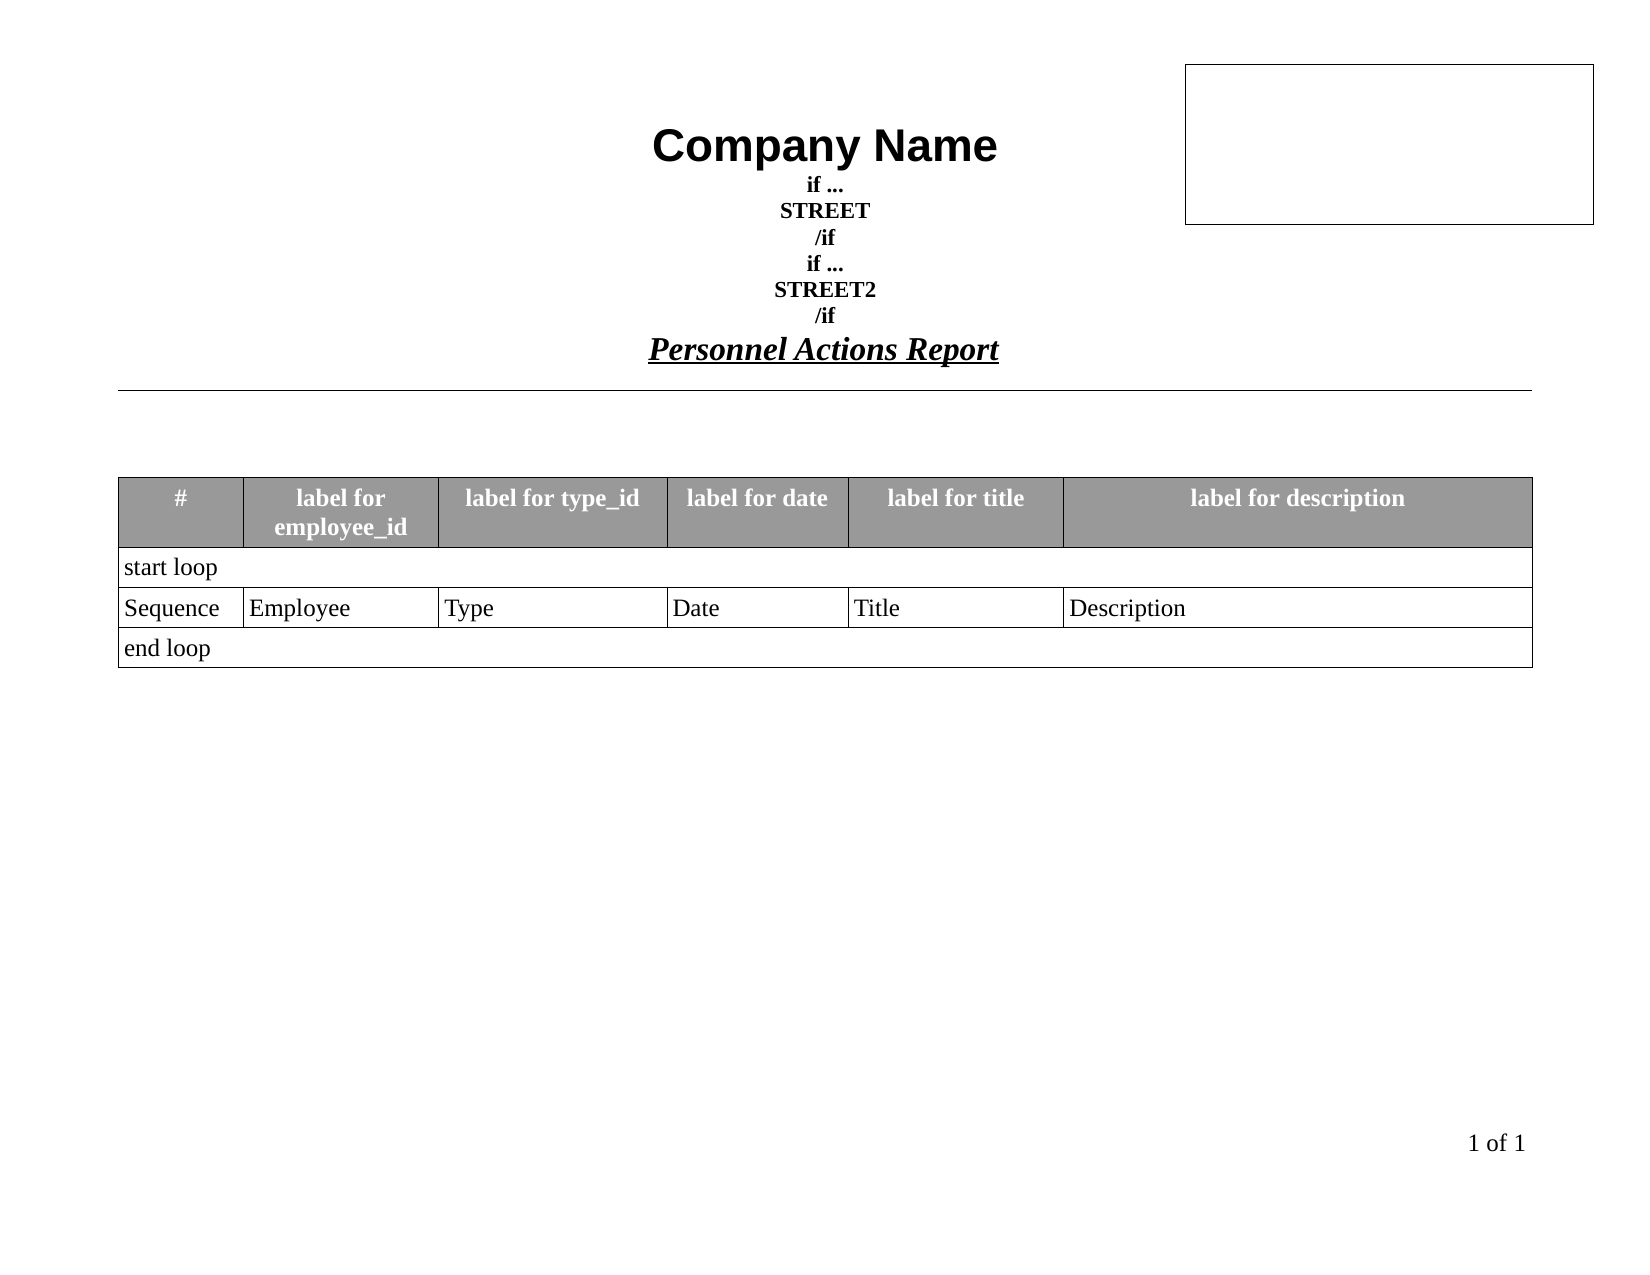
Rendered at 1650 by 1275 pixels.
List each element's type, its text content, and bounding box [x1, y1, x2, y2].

table_header label for employee_id [244, 478, 438, 547]
table_cell Type [439, 588, 667, 627]
table_cell Sequence [119, 588, 243, 627]
table_header label for title [849, 478, 1063, 547]
table_cell start loop [119, 548, 1532, 587]
table_header label for type_id [439, 478, 667, 547]
table_header # [119, 478, 243, 547]
table_cell Employee [244, 588, 438, 627]
table_cell end loop [119, 628, 1532, 667]
table_cell Title [849, 588, 1063, 627]
table_header label for description [1064, 478, 1532, 547]
table_cell Description [1064, 588, 1532, 627]
table_header label for date [668, 478, 848, 547]
table_cell Date [668, 588, 848, 627]
